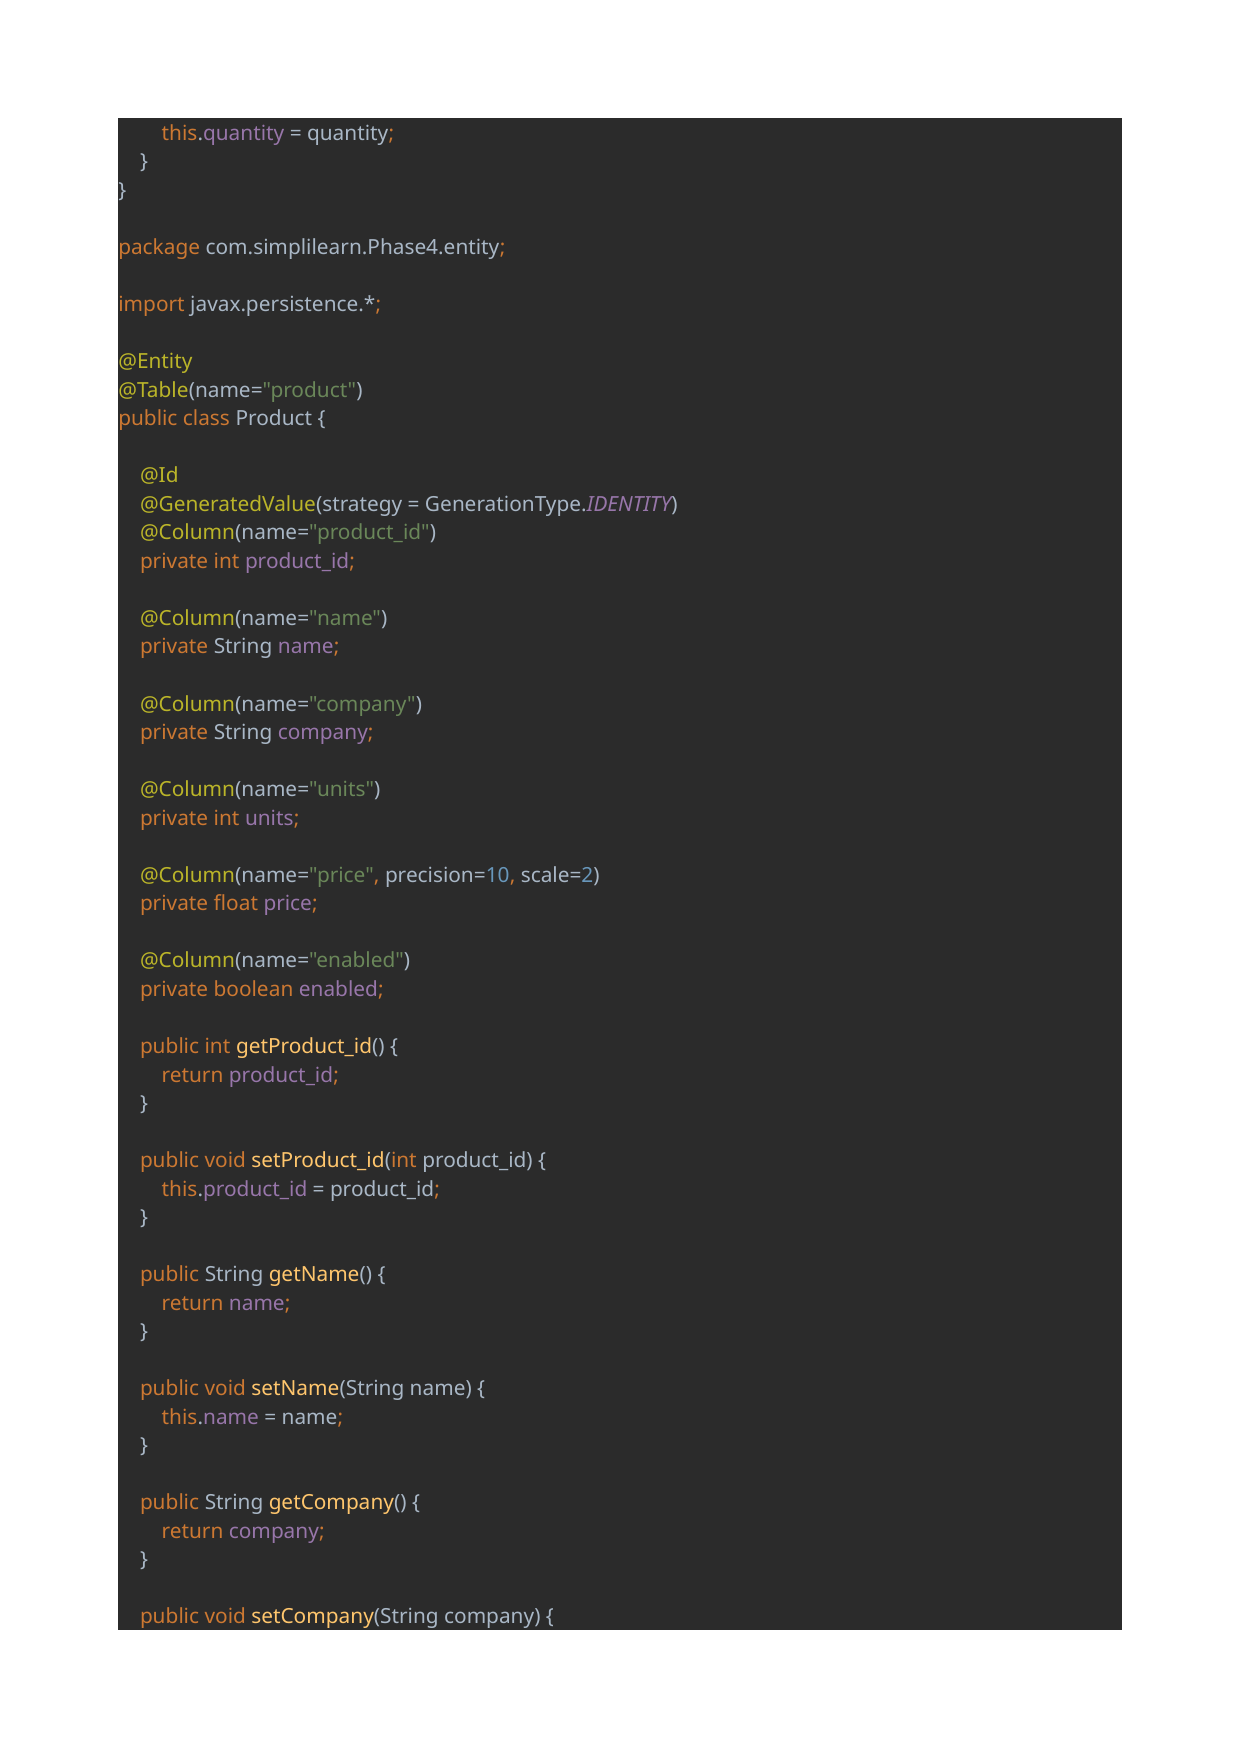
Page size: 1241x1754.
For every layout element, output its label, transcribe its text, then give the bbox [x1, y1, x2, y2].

text this.quantity = quantity; } } [118, 118, 1122, 232]
text package com.simplilearn.Phase4.entity; import javax.persistence.*; @Entity @Table(name="product") public class Product { @Id @GeneratedValue(strategy = GenerationType.IDENTITY) @Column(name="product_id") private int product_id; @Column(name="name") private String name; @Column(name="company") private String company; @Column(name="units") private int units; @Column(name="price", precision=10, scale=2) private float price; @Column(name="enabled") private boolean enabled; public int getProduct_id() { return product_id; } public void setProduct_id(int product_id) { this.product_id = product_id; } public String getName() { return name; } public void setName(String name) { this.name = name; } public String getCompany() { return company; } public void setCompany(String company) { [118, 232, 1122, 1630]
